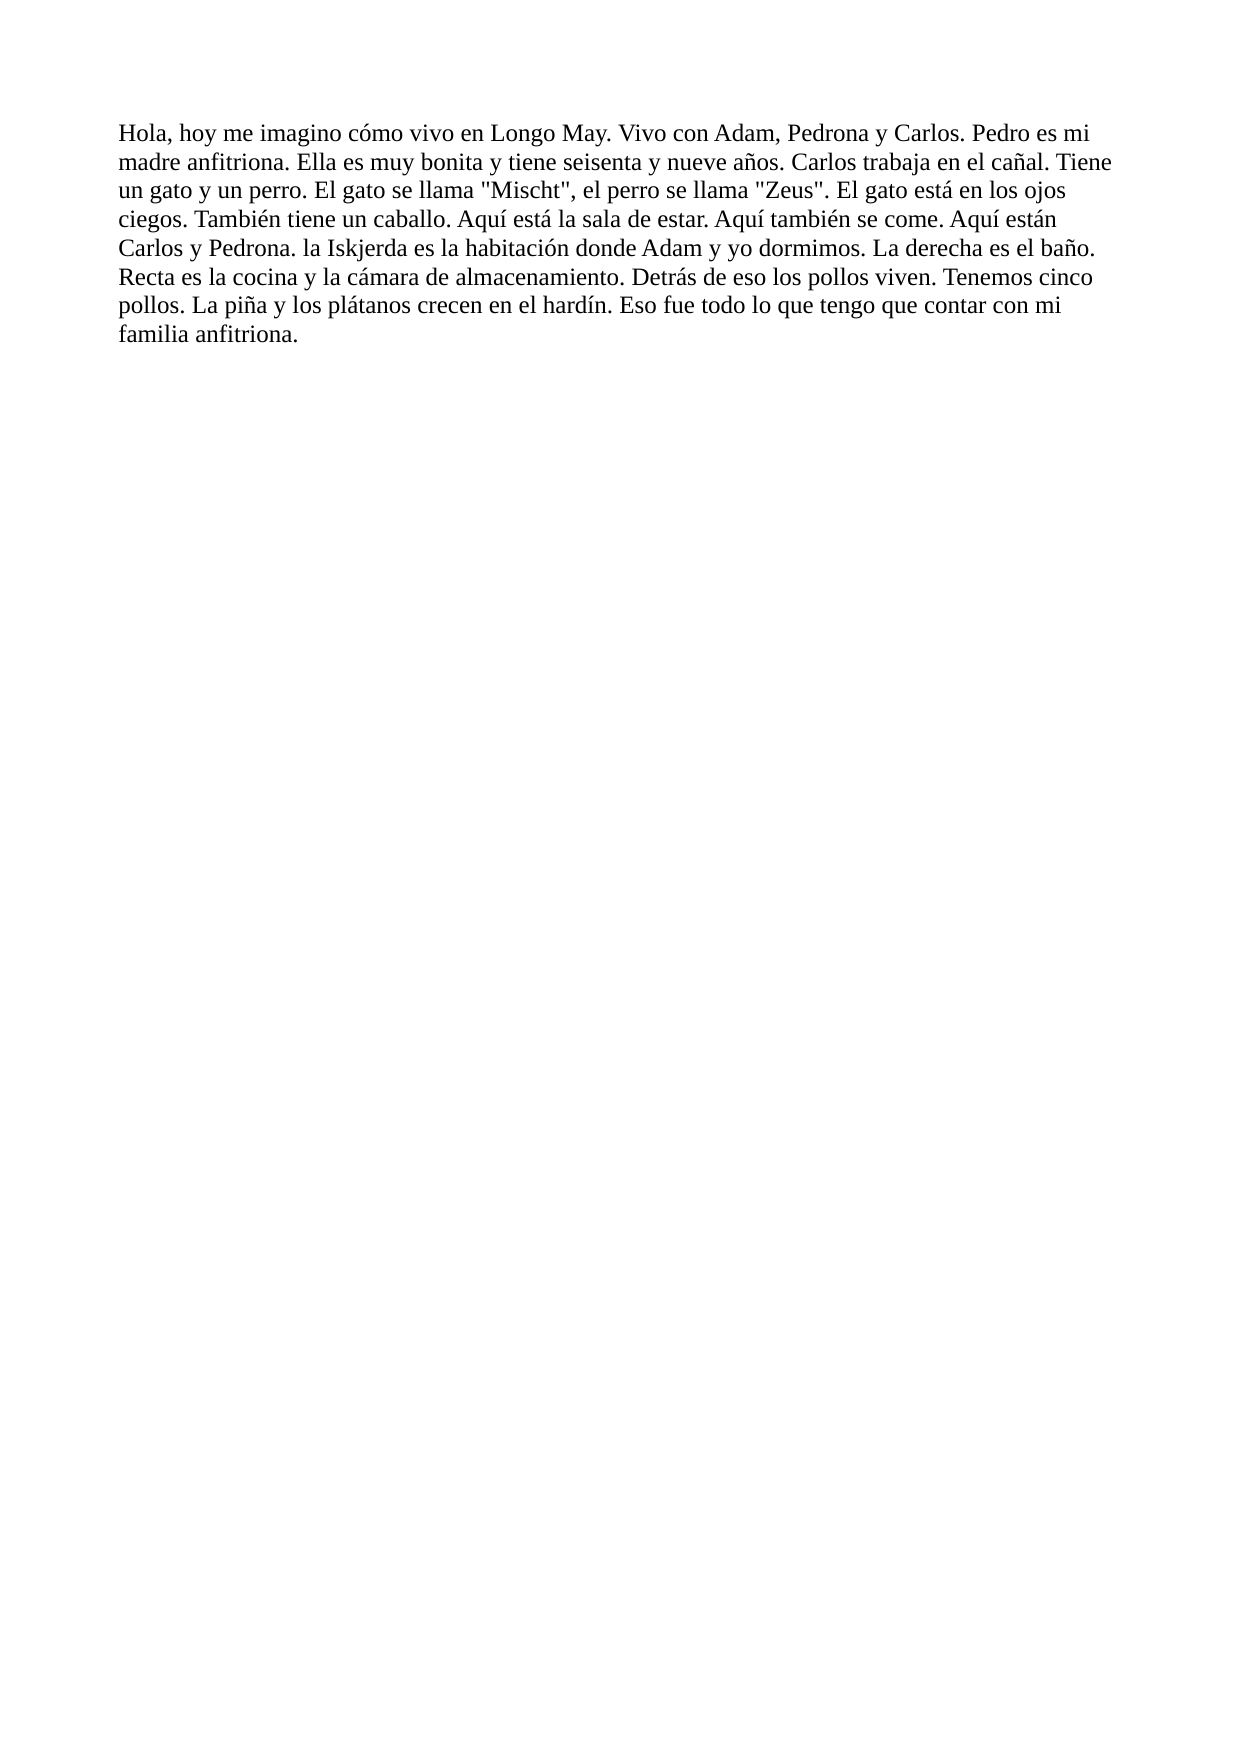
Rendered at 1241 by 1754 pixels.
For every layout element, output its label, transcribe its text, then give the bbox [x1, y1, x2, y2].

text Hola, hoy me imagino cómo vivo en Longo May. Vivo con Adam, Pedrona y Carlos. Pedro es mi madre anfitriona. Ella es muy bonita y tiene seisenta y nueve años. Carlos trabaja en el cañal. Tiene un gato y un perro. El gato se llama "Mischt", el perro se llama "Zeus". El gato está en los ojos ciegos. También tiene un caballo. Aquí está la sala de estar. Aquí también se come. Aquí están Carlos y Pedrona. la Iskjerda es la habitación donde Adam y yo dormimos. La derecha es el baño. Recta es la cocina y la cámara de almacenamiento. Detrás de eso los pollos viven. Tenemos cinco pollos. La piña y los plátanos crecen en el hardín. Eso fue todo lo que tengo que contar con mi familia anfitriona. [118, 118, 1122, 348]
